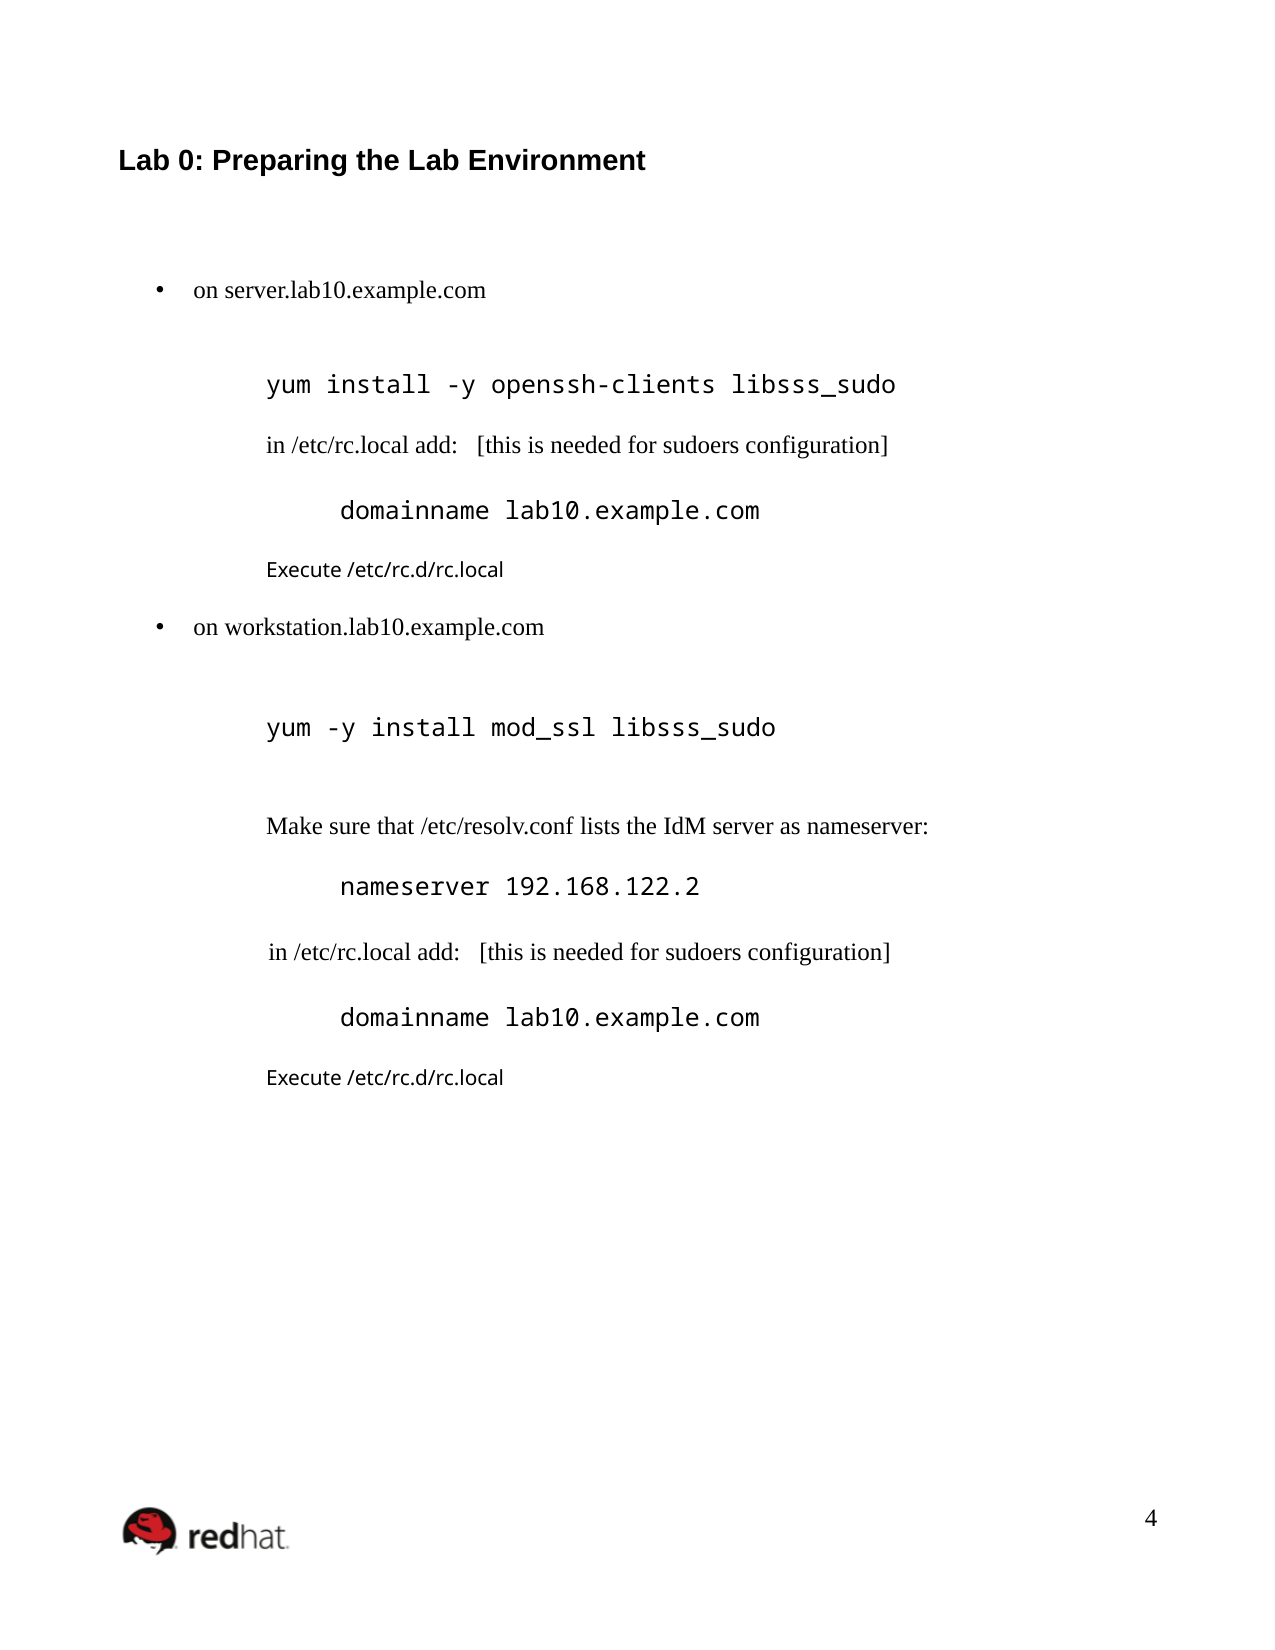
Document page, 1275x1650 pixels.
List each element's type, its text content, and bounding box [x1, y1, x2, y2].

list yum install -y openssh-clients libsss_sudo [228, 367, 1157, 401]
text yum -y install mod_ssl libsss_sudo [192, 709, 1157, 743]
list domainname lab10.example.com [302, 493, 1157, 527]
list on workstation.lab10.example.com [156, 612, 1157, 641]
list Execute /etc/rc.d/rc.local [228, 1063, 1157, 1091]
subtitle Lab 0: Preparing the Lab Environment [118, 143, 1157, 177]
list Execute /etc/rc.d/rc.local [228, 555, 1157, 584]
list in /etc/rc.local add: [this is needed for sudoers configuration] [228, 430, 1157, 458]
picture [118, 1503, 297, 1560]
list on server.lab10.example.com [156, 275, 1157, 304]
list domainname lab10.example.com [302, 1000, 1157, 1034]
text nameserver 192.168.122.2 [266, 869, 1157, 903]
list in /etc/rc.local add: [this is needed for sudoers configuration] [231, 937, 1157, 966]
text Make sure that /etc/resolv.conf lists the IdM server as nameserver: [266, 811, 1157, 840]
